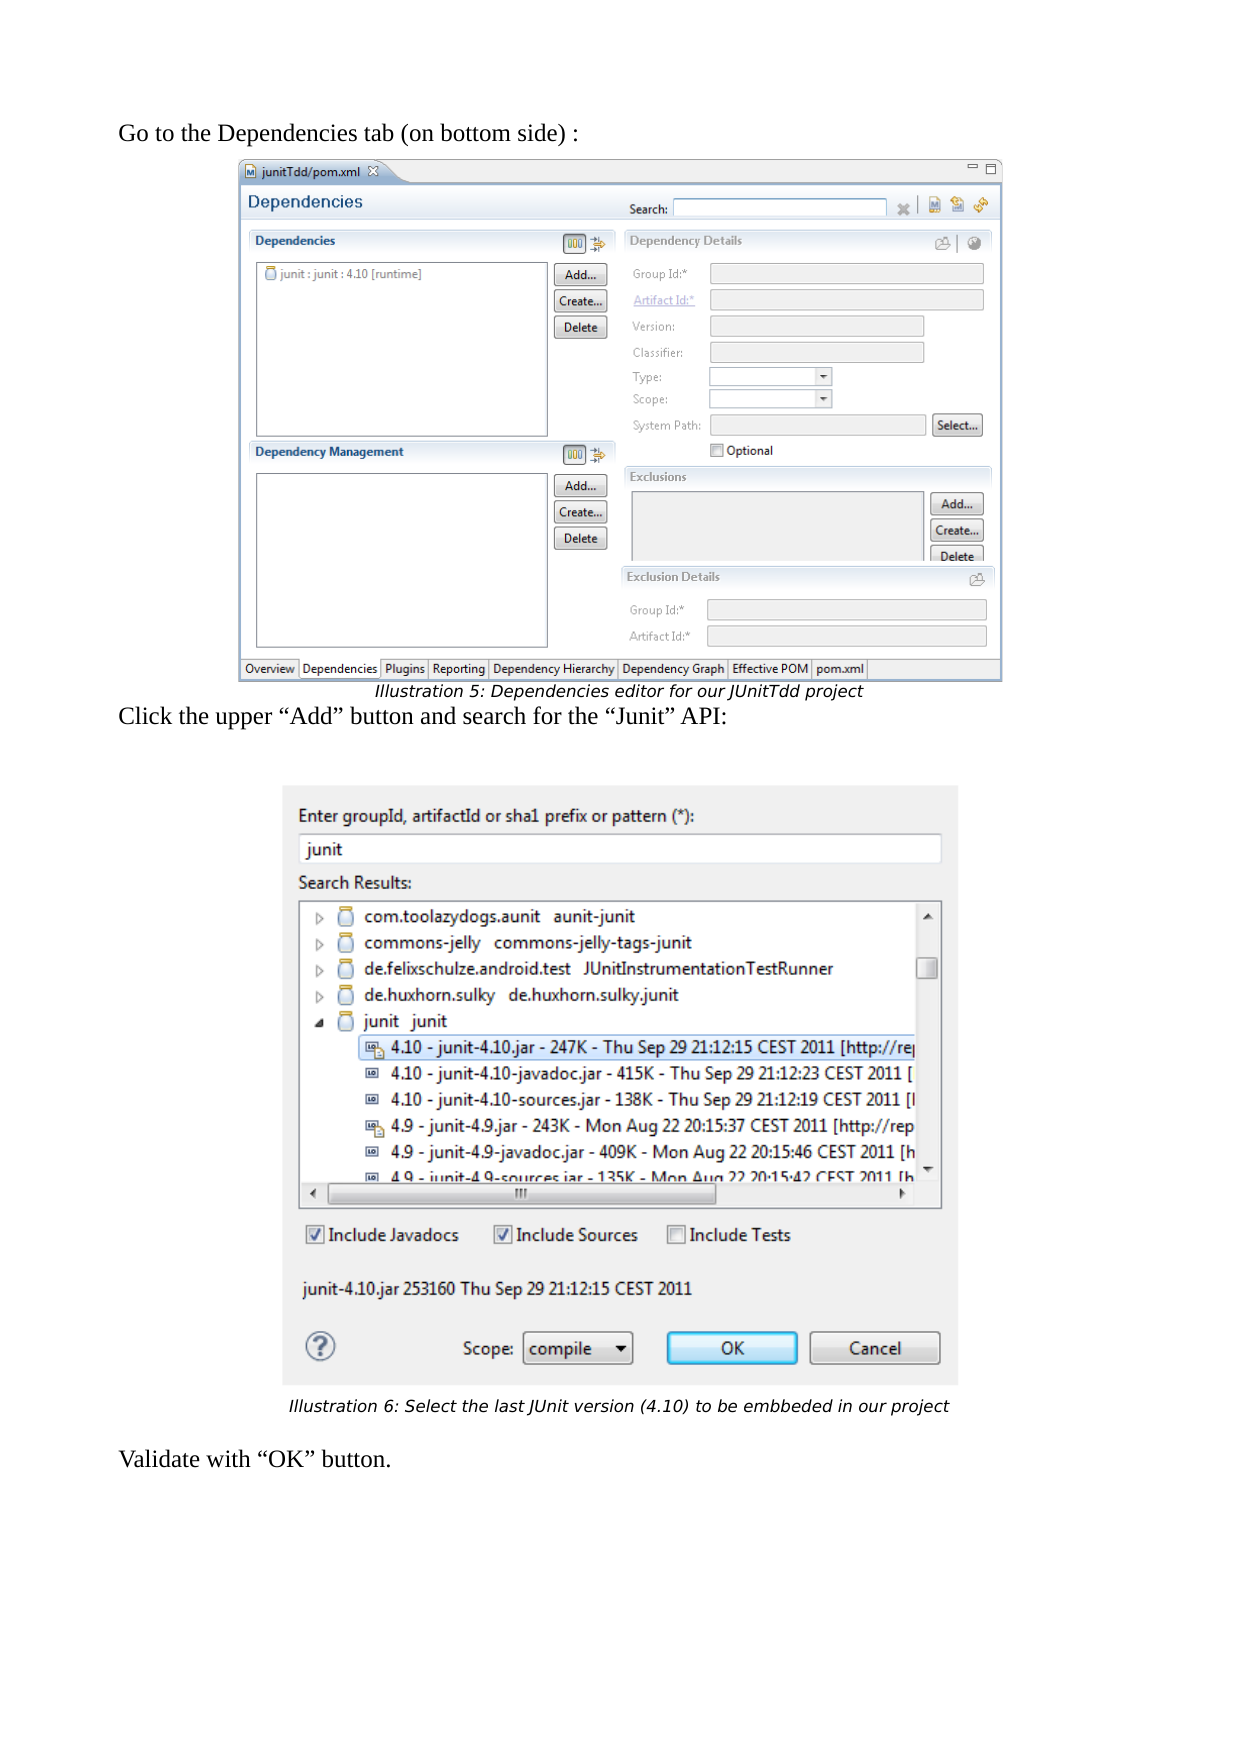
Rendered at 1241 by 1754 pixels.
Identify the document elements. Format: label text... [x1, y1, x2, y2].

text Validate with “OK” button. [118, 1444, 1122, 1473]
text Go to the Dependencies tab (on bottom side) : [118, 118, 1122, 147]
text Click the upper “Add” button and search for the “Junit” API: [118, 147, 1122, 730]
picture [271, 742, 970, 1397]
text Illustration 6: Select the last JUnit version (4.10) to be embbeded in our project [271, 1397, 969, 1416]
text Illustration 5: Dependencies editor for our JUnitTdd project [238, 682, 1002, 701]
picture [238, 159, 1003, 682]
